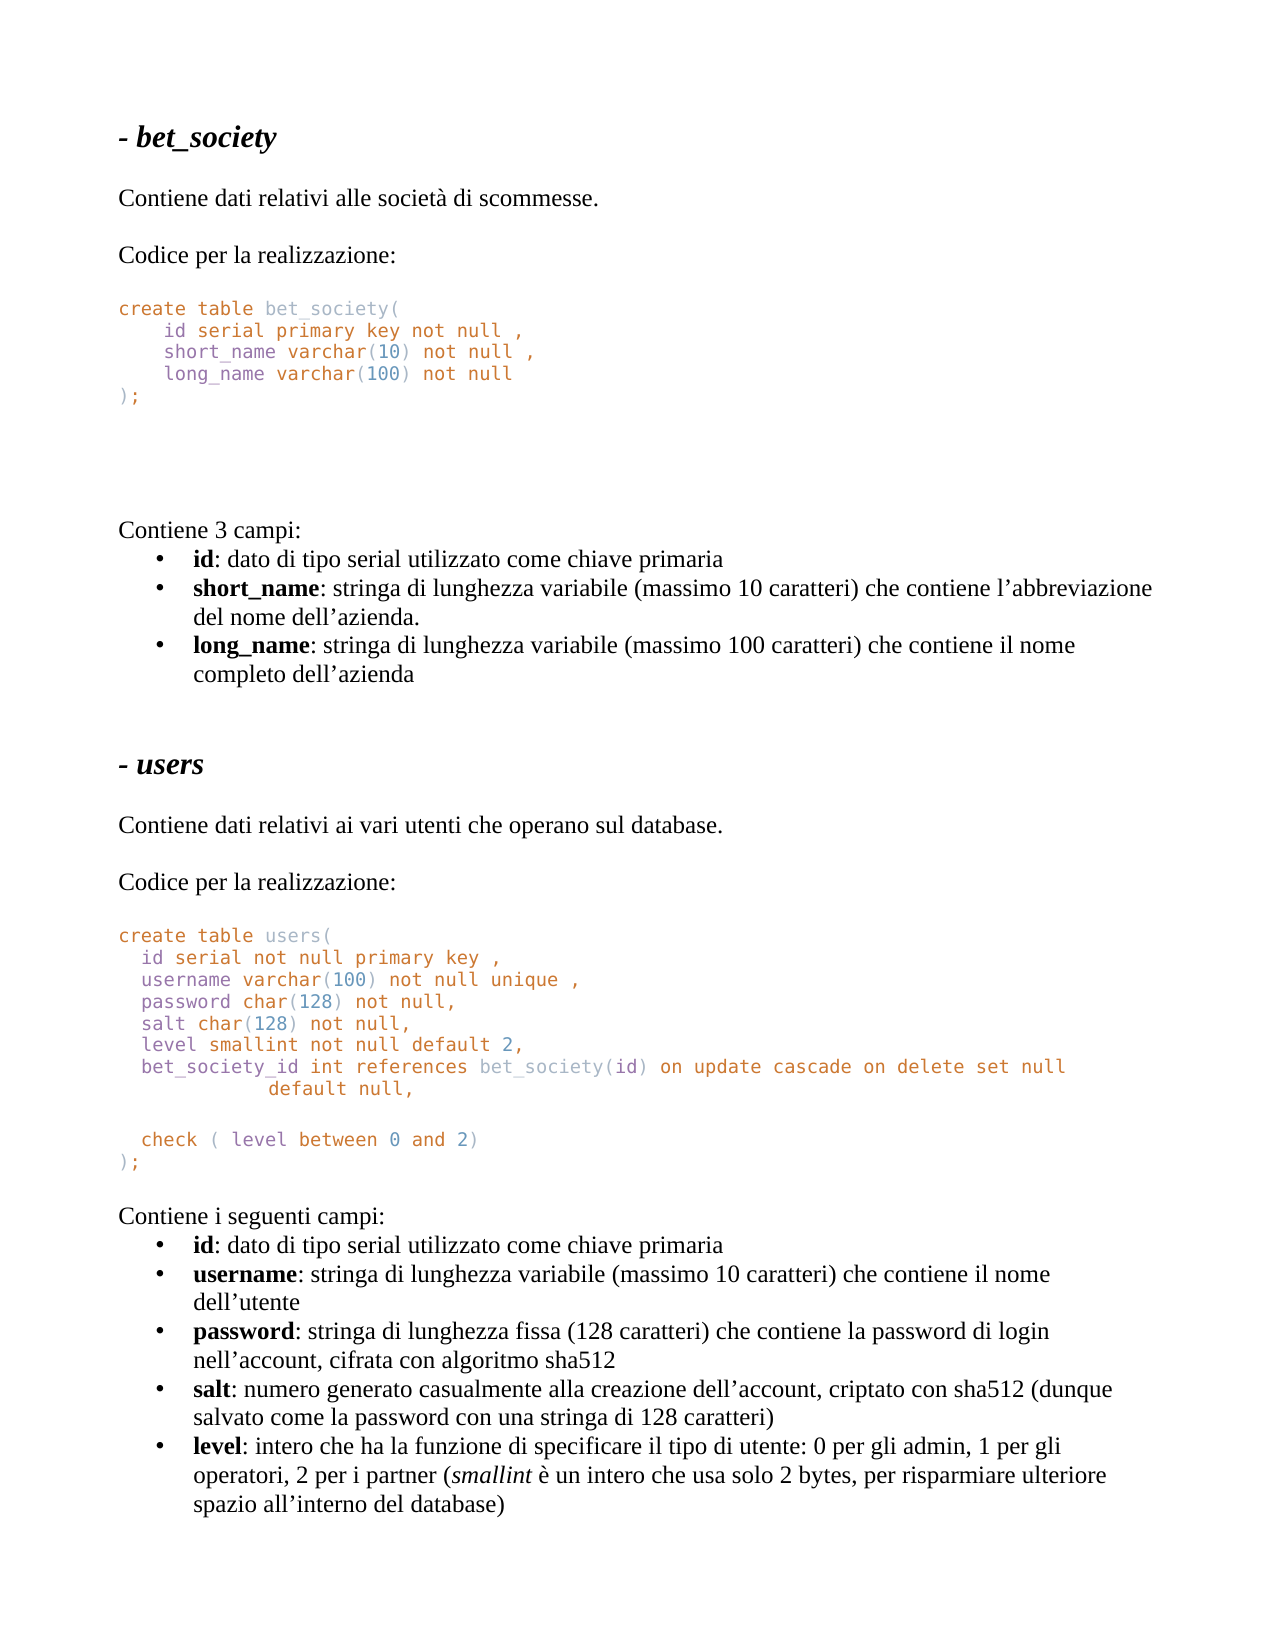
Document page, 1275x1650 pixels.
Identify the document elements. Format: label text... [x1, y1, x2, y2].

text Contiene 3 campi: [118, 515, 1157, 544]
text check ( level between 0 and 2) ); [118, 1100, 1157, 1172]
list short_name: stringa di lunghezza variabile (massimo 10 caratteri) che contiene l’abbreviazione del nome dell’azienda. [156, 573, 1157, 630]
list password: stringa di lunghezza fissa (128 caratteri) che contiene la password di login nell’account, cifrata con algoritmo sha512 [156, 1316, 1157, 1374]
text Contiene dati relativi ai vari utenti che operano sul database. [118, 810, 1157, 839]
list salt: numero generato casualmente alla creazione dell’account, criptato con sha512 (dunque salvato come la password con una stringa di 128 caratteri) [156, 1374, 1157, 1431]
text Codice per la realizzazione: [118, 240, 1157, 269]
list id: dato di tipo serial utilizzato come chiave primaria [156, 544, 1157, 573]
list level: intero che ha la funzione di specificare il tipo di utente: 0 per gli admin, 1 per gli operatori, 2 per i partner (smallint è un intero che usa solo 2 bytes, per risparmiare ulteriore spazio all’interno del database) [156, 1431, 1157, 1517]
text - users [118, 745, 1157, 781]
text create table users( id serial not null primary key , username varchar(100) not null unique , password char(128) not null, salt char(128) not null, level smallint not null default 2, bet_society_id int references bet_society(id) on update cascade on delete set null default null, [118, 925, 1157, 1100]
text Contiene i seguenti campi: [118, 1201, 1157, 1230]
list long_name: stringa di lunghezza variabile (massimo 100 caratteri) che contiene il nome completo dell’azienda [156, 630, 1157, 688]
text Codice per la realizzazione: [118, 867, 1157, 896]
list username: stringa di lunghezza variabile (massimo 10 caratteri) che contiene il nome dell’utente [156, 1259, 1157, 1316]
text create table bet_society( id serial primary key not null , short_name varchar(10) not null , long_name varchar(100) not null ); [118, 298, 1157, 407]
list id: dato di tipo serial utilizzato come chiave primaria [156, 1230, 1157, 1259]
text - bet_society [118, 118, 1157, 154]
text Contiene dati relativi alle società di scommesse. [118, 183, 1157, 212]
